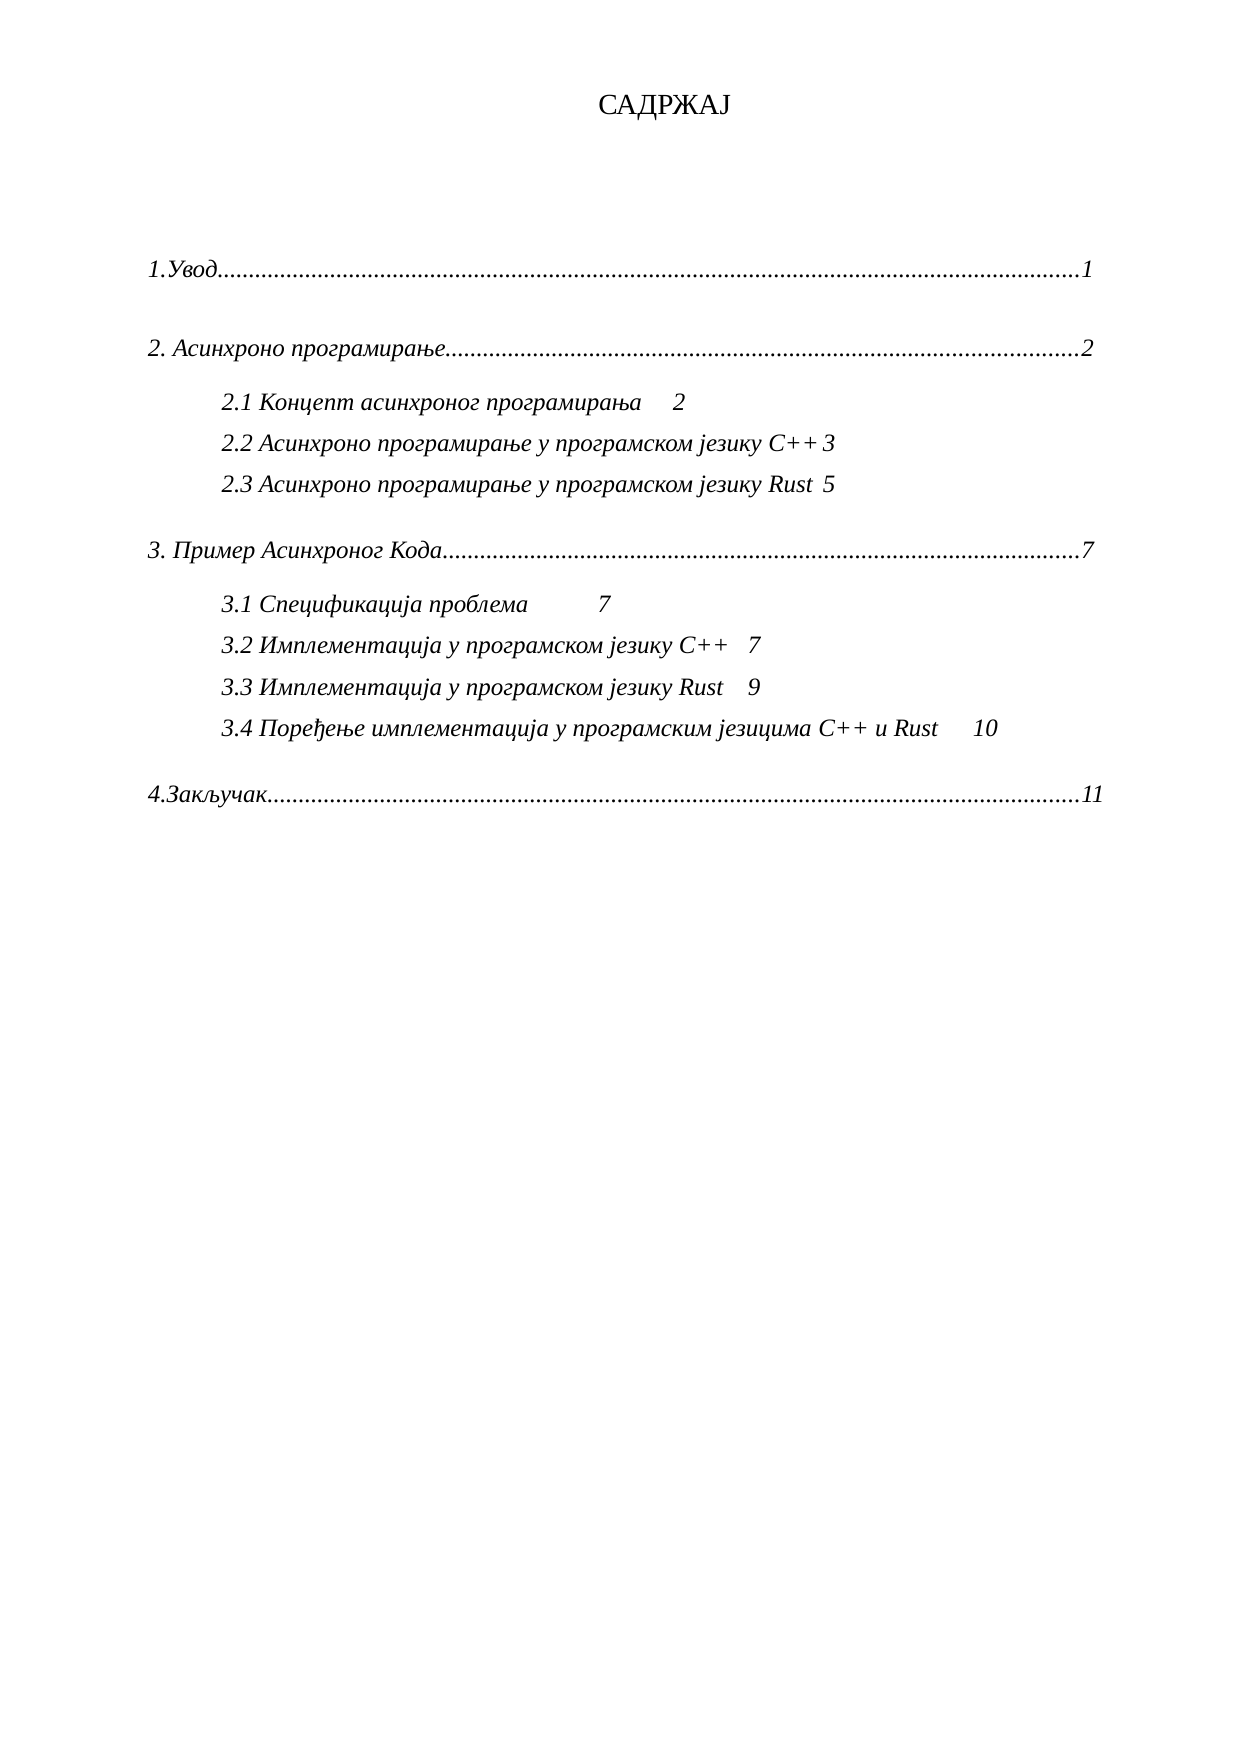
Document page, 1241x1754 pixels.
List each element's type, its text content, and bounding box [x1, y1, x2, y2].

text 3.1 Спецификација проблема 7 [221, 589, 1051, 618]
text 1.Увод 1 [148, 254, 1106, 283]
text 3.3 Имплементација у програмском језику Rust 9 [221, 672, 1051, 700]
text 4.Закључак 11 [148, 779, 1106, 808]
text 3. Пример Асинхроног Кода 7 [148, 535, 1106, 564]
text 3.4 Поређење имплементација у програмским језицима C++ и Rust 10 [221, 713, 1051, 742]
text 3.2 Имплементација у програмском језику C++ 7 [221, 630, 1051, 659]
text САДРЖАЈ [148, 87, 1181, 120]
text 2.3 Асинхроно програмирање у програмском језику Rust 5 [221, 469, 1051, 498]
text 2.2 Асинхроно програмирање у програмском језику C++ 3 [221, 428, 1051, 457]
text 2.1 Концепт асинхроног програмирања 2 [221, 387, 1051, 415]
text 2. Асинхронo програмирање 2 [148, 333, 1106, 362]
